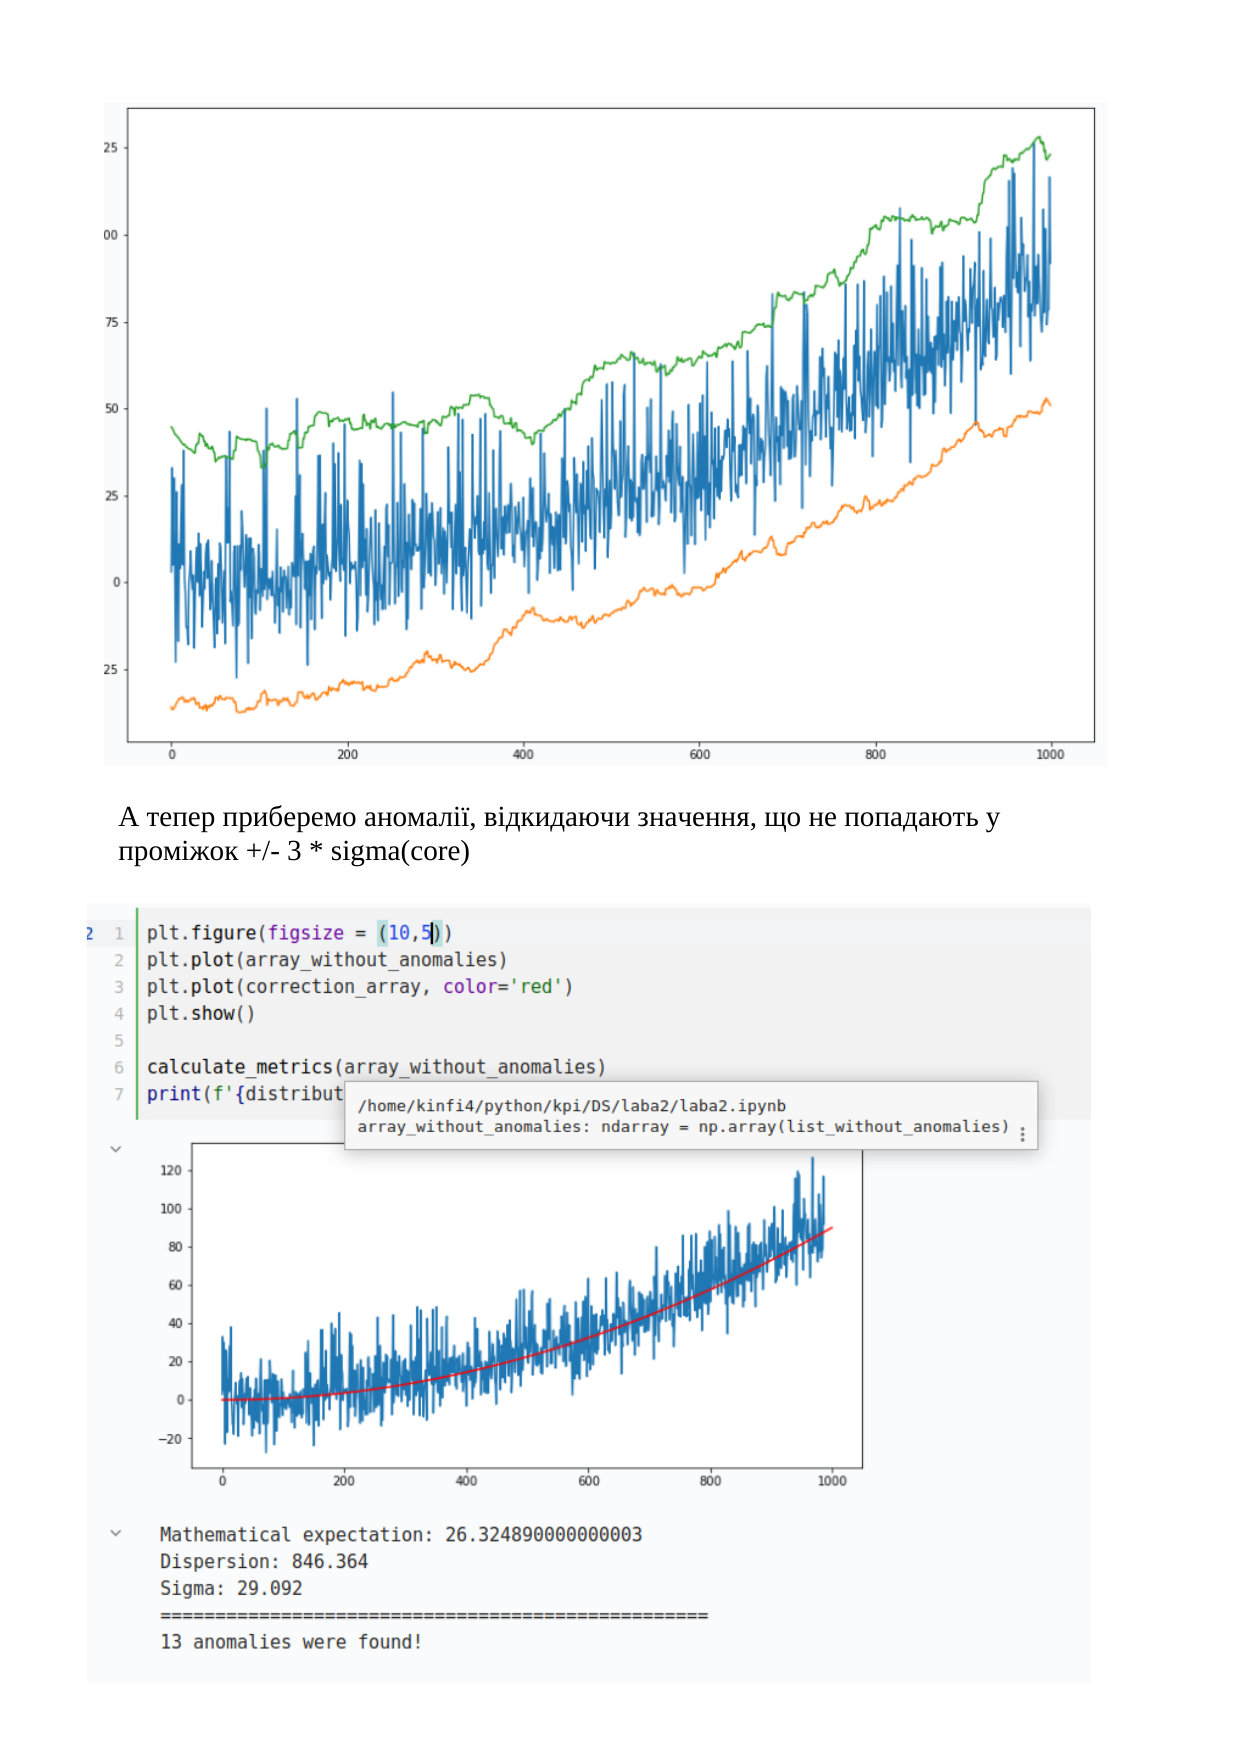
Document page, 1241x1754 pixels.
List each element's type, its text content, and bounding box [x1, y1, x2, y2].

picture [103, 102, 1108, 766]
picture [86, 903, 1091, 1684]
text А тепер приберемо аномалії, відкидаючи значення, що не попадають у проміжок +/- 3 * sigma(core) [118, 118, 1122, 900]
